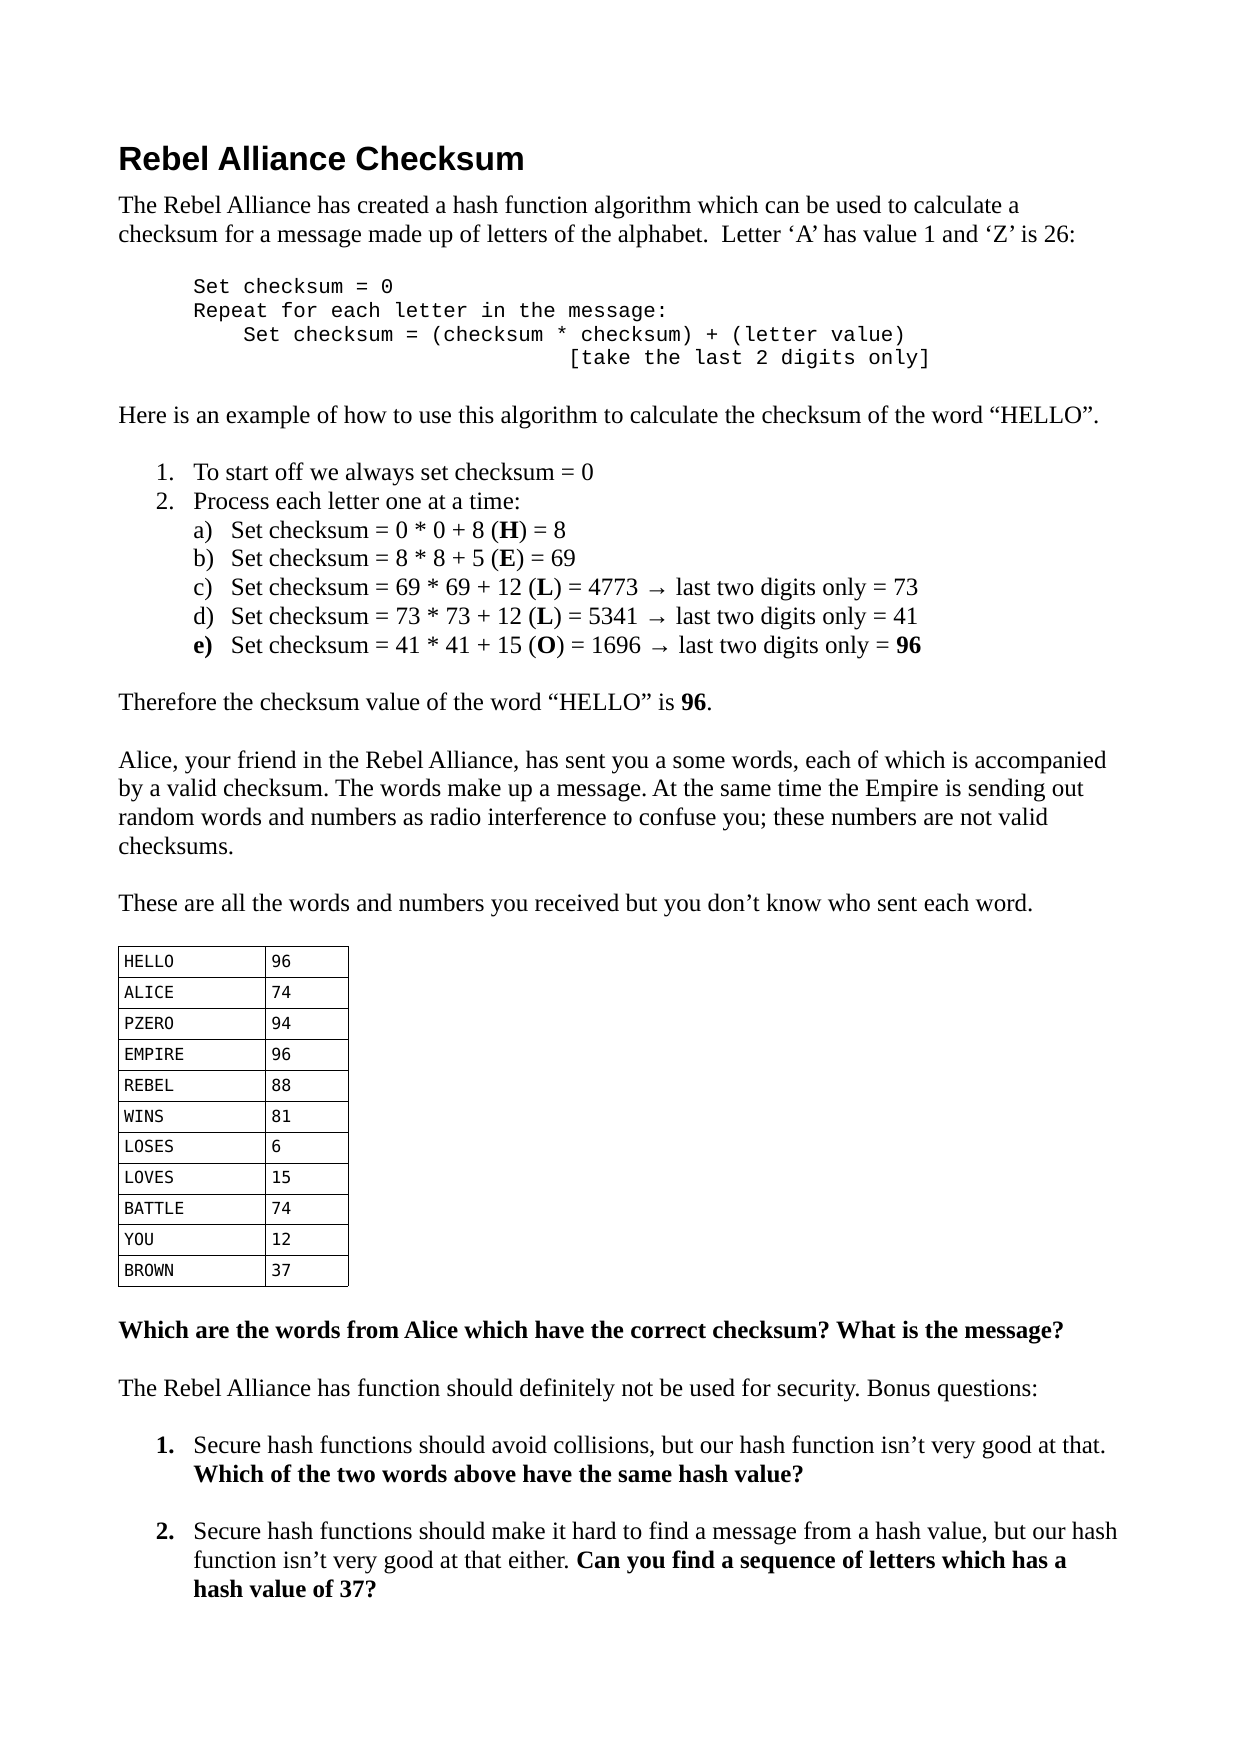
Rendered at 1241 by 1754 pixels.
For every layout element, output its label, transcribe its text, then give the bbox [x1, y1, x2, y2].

list To start off we always set checksum = 0 [156, 457, 1122, 486]
table_cell BROWN [119, 1256, 265, 1286]
table_cell WINS [119, 1102, 265, 1132]
table_cell 12 [266, 1225, 348, 1255]
list Set checksum = 0 * 0 + 8 (H) = 8 [193, 515, 1122, 543]
table_cell 74 [266, 1195, 348, 1224]
table_cell 74 [266, 978, 348, 1008]
text Alice, your friend in the Rebel Alliance, has sent you a some words, each of which is accompanied by a valid checksum. The words make up a message. At the same time the Empire is sending out random words and numbers as radio interference to confuse you; these numbers are not valid checksums. [118, 745, 1122, 860]
list Set checksum = 8 * 8 + 5 (E) = 69 [193, 543, 1122, 572]
list Set checksum = 41 * 41 + 15 (O) = 1696 → last two digits only = 96 [193, 630, 1122, 658]
table_header 96 [266, 947, 348, 977]
table_cell BATTLE [119, 1195, 265, 1224]
table_cell 81 [266, 1102, 348, 1132]
subtitle Rebel Alliance Checksum [118, 139, 1122, 178]
table_cell YOU [119, 1225, 265, 1255]
text Repeat for each letter in the message: [193, 300, 1122, 324]
table_cell LOSES [119, 1133, 265, 1162]
table_cell 15 [266, 1164, 348, 1193]
table_cell 94 [266, 1009, 348, 1039]
list Secure hash functions should avoid collisions, but our hash function isn’t very good at that. Which of the two words above have the same hash value? [156, 1430, 1122, 1488]
table_cell EMPIRE [119, 1040, 265, 1070]
table_cell PZERO [119, 1009, 265, 1039]
table_cell LOVES [119, 1164, 265, 1193]
text Set checksum = (checksum * checksum) + (letter value) [take the last 2 digits only] [193, 324, 1122, 371]
list Set checksum = 73 * 73 + 12 (L) = 5341 → last two digits only = 41 [193, 601, 1122, 630]
text The Rebel Alliance has created a hash function algorithm which can be used to calculate a checksum for a message made up of letters of the alphabet. Letter ‘A’ has value 1 and ‘Z’ is 26: [118, 190, 1122, 248]
table_cell ALICE [119, 978, 265, 1008]
text Therefore the checksum value of the word “HELLO” is 96. [118, 687, 1122, 716]
table_cell 96 [266, 1040, 348, 1070]
text Here is an example of how to use this algorithm to calculate the checksum of the word “HELLO”. [118, 400, 1122, 428]
list Secure hash functions should make it hard to find a message from a hash value, but our hash function isn’t very good at that either. Can you find a sequence of letters which has a hash value of 37? [156, 1516, 1122, 1631]
list Process each letter one at a time: [156, 486, 1122, 515]
text Which are the words from Alice which have the correct checksum? What is the message? [118, 1315, 1122, 1344]
text These are all the words and numbers you received but you don’t know who sent each word. [118, 888, 1122, 946]
text Set checksum = 0 [193, 276, 1122, 300]
text The Rebel Alliance has function should definitely not be used for security. Bonus questions: [118, 1373, 1122, 1401]
table_cell 88 [266, 1071, 348, 1101]
list Set checksum = 69 * 69 + 12 (L) = 4773 → last two digits only = 73 [193, 572, 1122, 601]
table_cell REBEL [119, 1071, 265, 1101]
table_cell 6 [266, 1133, 348, 1162]
table_header HELLO [119, 947, 265, 977]
table_cell 37 [266, 1256, 348, 1286]
